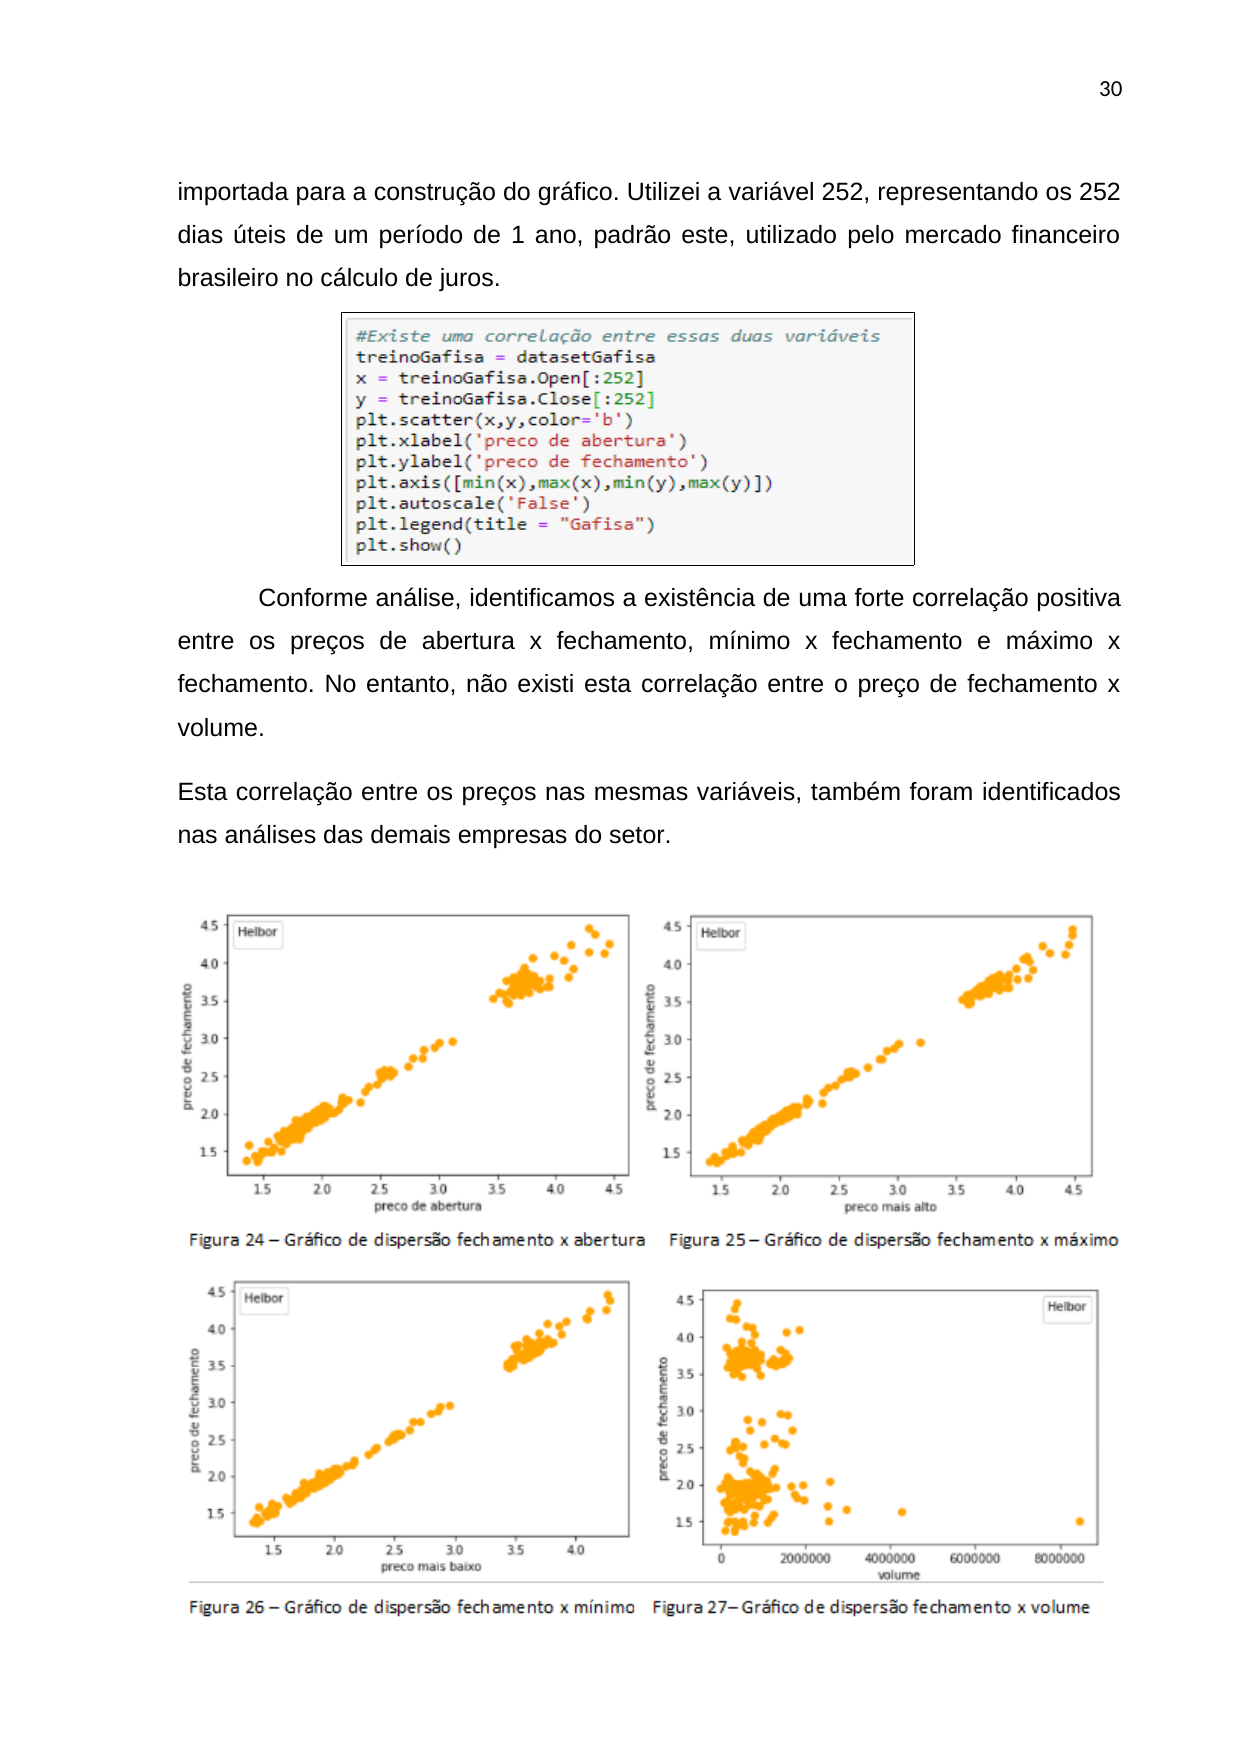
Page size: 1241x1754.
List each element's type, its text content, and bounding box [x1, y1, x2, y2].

picture [343, 314, 912, 562]
text Conforme análise, identificamos a existência de uma forte correlação positiva entre os preços de abertura x fechamento, mínimo x fechamento e máximo x fechamento. No entanto, não existi esta correlação entre o preço de fechamento x volume. [177, 583, 1122, 741]
text importada para a construção do gráfico. Utilizei a variável 252, representando os 252 dias úteis de um período de 1 ano, padrão este, utilizado pelo mercado financeiro brasileiro no cálculo de juros. [177, 177, 1122, 292]
picture [178, 906, 1122, 1630]
text Esta correlação entre os preços nas mesmas variáveis, também foram identificados nas análises das demais empresas do setor. [177, 777, 1122, 848]
